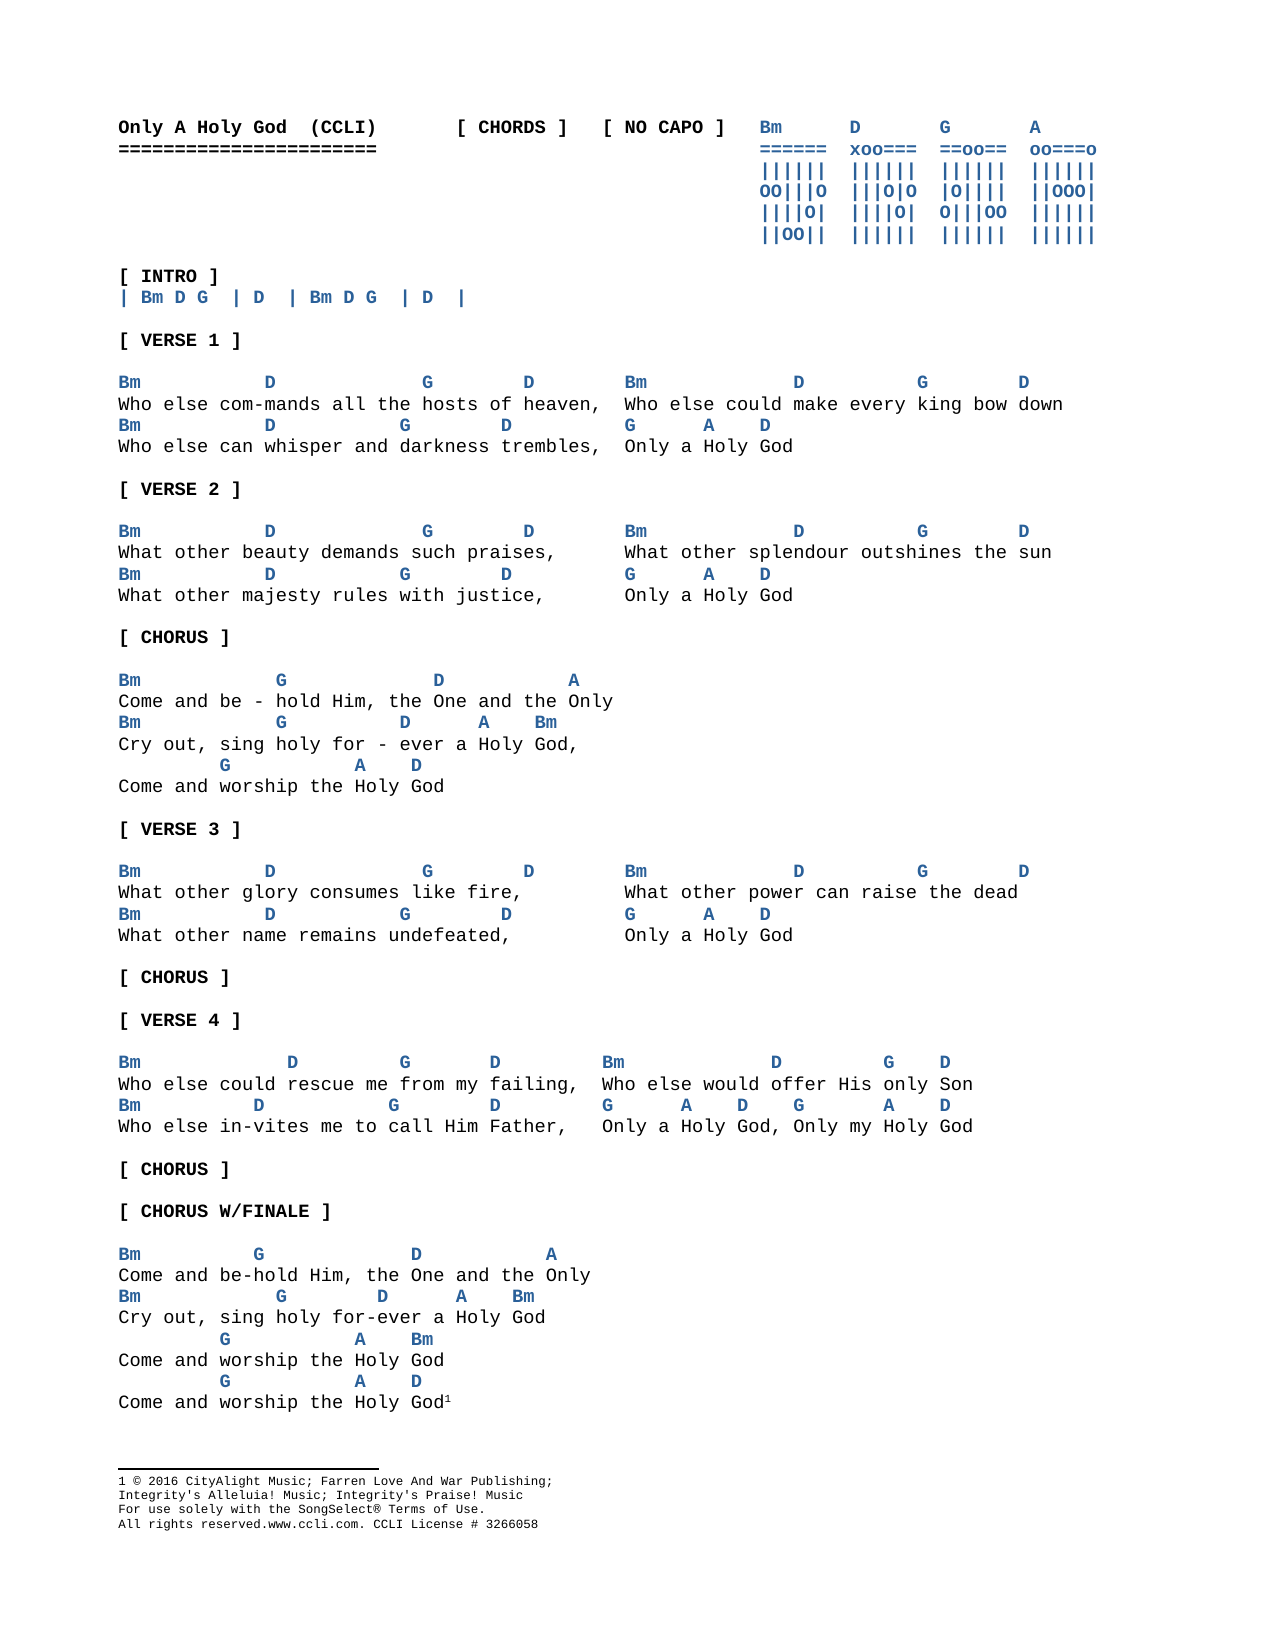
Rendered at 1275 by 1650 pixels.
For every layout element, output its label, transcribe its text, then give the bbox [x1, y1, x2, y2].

text Bm D G D G A D [118, 416, 1157, 437]
text Integrity's Alleluia! Music; Integrity's Praise! Music [118, 1489, 1157, 1503]
text What other name remains undefeated, Only a Holy God [118, 926, 1157, 947]
text [ VERSE 3 ] [118, 819, 1157, 841]
text [ VERSE 1 ] [118, 331, 1157, 352]
text Bm G D A Bm [118, 713, 1157, 734]
text OO|||O |||O|O |O|||| ||OOO| [118, 182, 1157, 203]
text Come and be-hold Him, the One and the Only [118, 1266, 1157, 1287]
text Come and worship the Holy God [118, 777, 1157, 798]
text Cry out, sing holy for-ever a Holy God [118, 1308, 1157, 1329]
text Come and worship the Holy God [118, 1351, 1157, 1372]
text For use solely with the SongSelect® Terms of Use. [118, 1503, 1157, 1518]
text Only A Holy God (CCLI) [ CHORDS ] [ NO CAPO ] Bm D G A [118, 118, 1157, 139]
text Bm D G D G A D [118, 564, 1157, 586]
text Come and be - hold Him, the One and the Only [118, 692, 1157, 713]
text Bm D G D G A D [118, 904, 1157, 926]
text ======================= ====== xoo=== ==oo== oo===o [118, 139, 1157, 161]
text What other majesty rules with justice, Only a Holy God [118, 586, 1157, 607]
text What other beauty demands such praises, What other splendour outshines the sun [118, 543, 1157, 564]
text Bm D G D Bm D G D [118, 522, 1157, 543]
text Who else in-vites me to call Him Father, Only a Holy God, Only my Holy God [118, 1117, 1157, 1138]
text Come and worship the Holy God [118, 1393, 1157, 1414]
text | Bm D G | D | Bm D G | D | [118, 288, 1157, 309]
text G A D [118, 1372, 1157, 1393]
text Cry out, sing holy for - ever a Holy God, [118, 734, 1157, 756]
text Bm D G D G A D G A D [118, 1096, 1157, 1117]
text G A D [118, 756, 1157, 777]
text Who else can whisper and darkness trembles, Only a Holy God [118, 437, 1157, 458]
text [ VERSE 2 ] [118, 479, 1157, 501]
text |||||| |||||| |||||| |||||| [118, 161, 1157, 182]
text [ CHORUS ] [118, 1159, 1157, 1181]
text [ VERSE 4 ] [118, 1011, 1157, 1032]
text ||OO|| |||||| |||||| |||||| [118, 224, 1157, 246]
text G A Bm [118, 1329, 1157, 1351]
text [ CHORUS W/FINALE ] [118, 1202, 1157, 1223]
text Bm D G D Bm D G D [118, 862, 1157, 883]
text [ INTRO ] [118, 267, 1157, 288]
text [ CHORUS ] [118, 968, 1157, 989]
text [ CHORUS ] [118, 628, 1157, 649]
text All rights reserved.www.ccli.com. CCLI License # 3266058 [118, 1518, 1157, 1532]
text Bm D G D Bm D G D [118, 1053, 1157, 1074]
text What other glory consumes like fire, What other power can raise the dead [118, 883, 1157, 904]
text Who else com-mands all the hosts of heaven, Who else could make every king bow down [118, 394, 1157, 416]
text Bm G D A [118, 671, 1157, 692]
text Bm D G D Bm D G D [118, 373, 1157, 394]
text Bm G D A [118, 1244, 1157, 1266]
text Who else could rescue me from my failing, Who else would offer His only Son [118, 1074, 1157, 1096]
text Bm G D A Bm [118, 1287, 1157, 1308]
text © 2016 CityAlight Music; Farren Love And War Publishing; [118, 1475, 1157, 1489]
text ||||O| ||||O| O|||OO |||||| [118, 203, 1157, 224]
